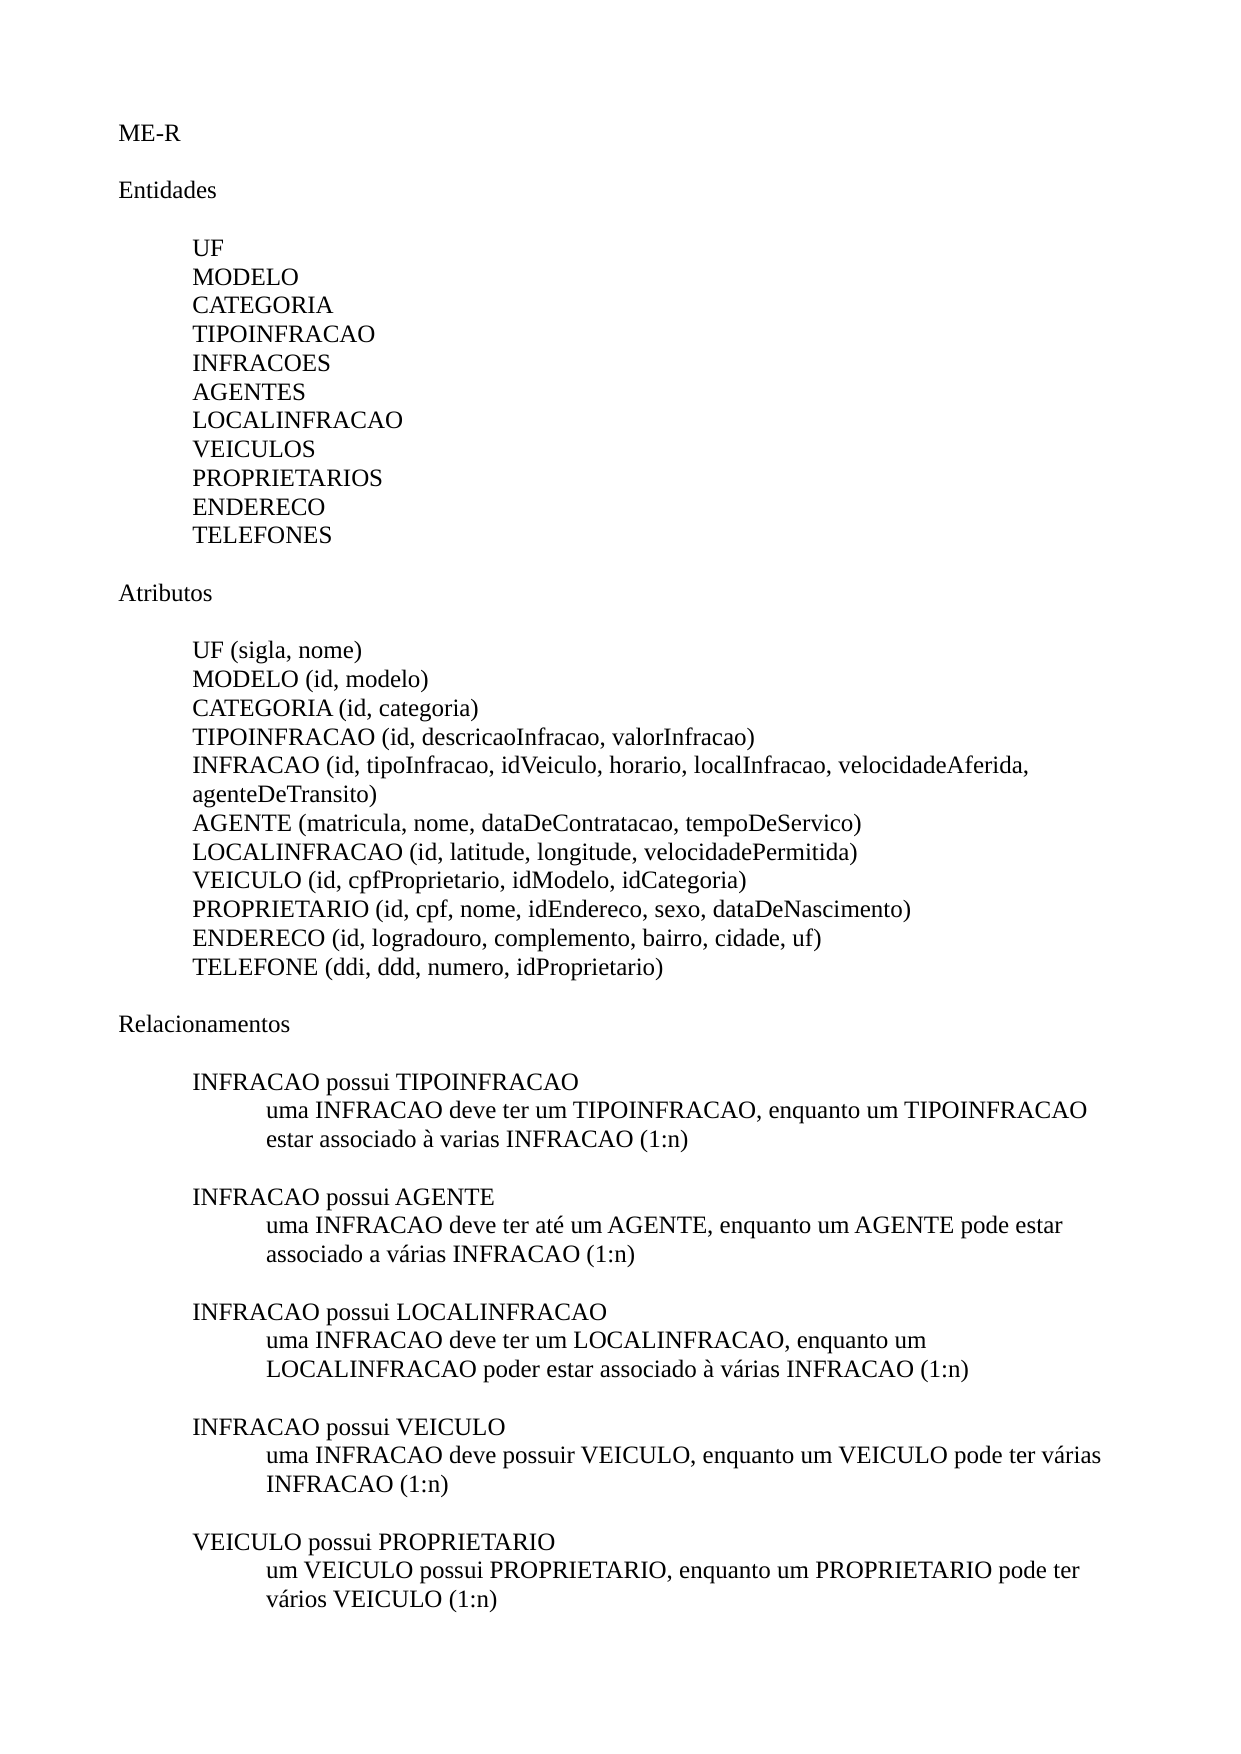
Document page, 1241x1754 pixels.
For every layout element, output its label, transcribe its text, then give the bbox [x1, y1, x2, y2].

text UF [192, 233, 1122, 262]
text INFRACAO possui VEICULO [192, 1412, 1122, 1441]
text TIPOINFRACAO [192, 319, 1122, 348]
text TELEFONE (ddi, ddd, numero, idProprietario) [192, 952, 1122, 981]
text TELEFONES [192, 521, 1122, 549]
text uma INFRACAO deve ter um TIPOINFRACAO, enquanto um TIPOINFRACAO estar associado à varias INFRACAO (1:n) [266, 1096, 1122, 1153]
text uma INFRACAO deve ter até um AGENTE, enquanto um AGENTE pode estar associado a várias INFRACAO (1:n) [266, 1211, 1122, 1268]
text uma INFRACAO deve possuir VEICULO, enquanto um VEICULO pode ter várias INFRACAO (1:n) [266, 1441, 1122, 1498]
text ME-R [118, 118, 1122, 147]
text PROPRIETARIOS [192, 463, 1122, 492]
text UF (sigla, nome) [192, 636, 1122, 664]
text INFRACAO possui LOCALINFRACAO [192, 1297, 1122, 1326]
text AGENTE (matricula, nome, dataDeContratacao, tempoDeServico) [192, 808, 1122, 837]
text Atributos [118, 578, 1122, 607]
text LOCALINFRACAO [192, 406, 1122, 434]
text ENDERECO (id, logradouro, complemento, bairro, cidade, uf) [192, 923, 1122, 952]
text INFRACAO possui AGENTE [192, 1182, 1122, 1211]
text INFRACAO possui TIPOINFRACAO [192, 1067, 1122, 1096]
text uma INFRACAO deve ter um LOCALINFRACAO, enquanto um LOCALINFRACAO poder estar associado à várias INFRACAO (1:n) [266, 1326, 1122, 1383]
text TIPOINFRACAO (id, descricaoInfracao, valorInfracao) [192, 722, 1122, 751]
text LOCALINFRACAO (id, latitude, longitude, velocidadePermitida) [192, 837, 1122, 866]
text INFRACOES [192, 348, 1122, 377]
text AGENTES [192, 377, 1122, 406]
text CATEGORIA (id, categoria) [192, 693, 1122, 722]
text VEICULO (id, cpfProprietario, idModelo, idCategoria) [192, 866, 1122, 894]
text Entidades [118, 176, 1122, 204]
text um VEICULO possui PROPRIETARIO, enquanto um PROPRIETARIO pode ter vários VEICULO (1:n) [266, 1556, 1122, 1613]
text MODELO [192, 262, 1122, 291]
text INFRACAO (id, tipoInfracao, idVeiculo, horario, localInfracao, velocidadeAferida, agenteDeTransito) [192, 751, 1122, 808]
text MODELO (id, modelo) [192, 664, 1122, 693]
text Relacionamentos [118, 1009, 1122, 1038]
text VEICULO possui PROPRIETARIO [192, 1527, 1122, 1556]
text ENDERECO [192, 492, 1122, 521]
text CATEGORIA [192, 291, 1122, 319]
text PROPRIETARIO (id, cpf, nome, idEndereco, sexo, dataDeNascimento) [192, 894, 1122, 923]
text VEICULOS [192, 434, 1122, 463]
